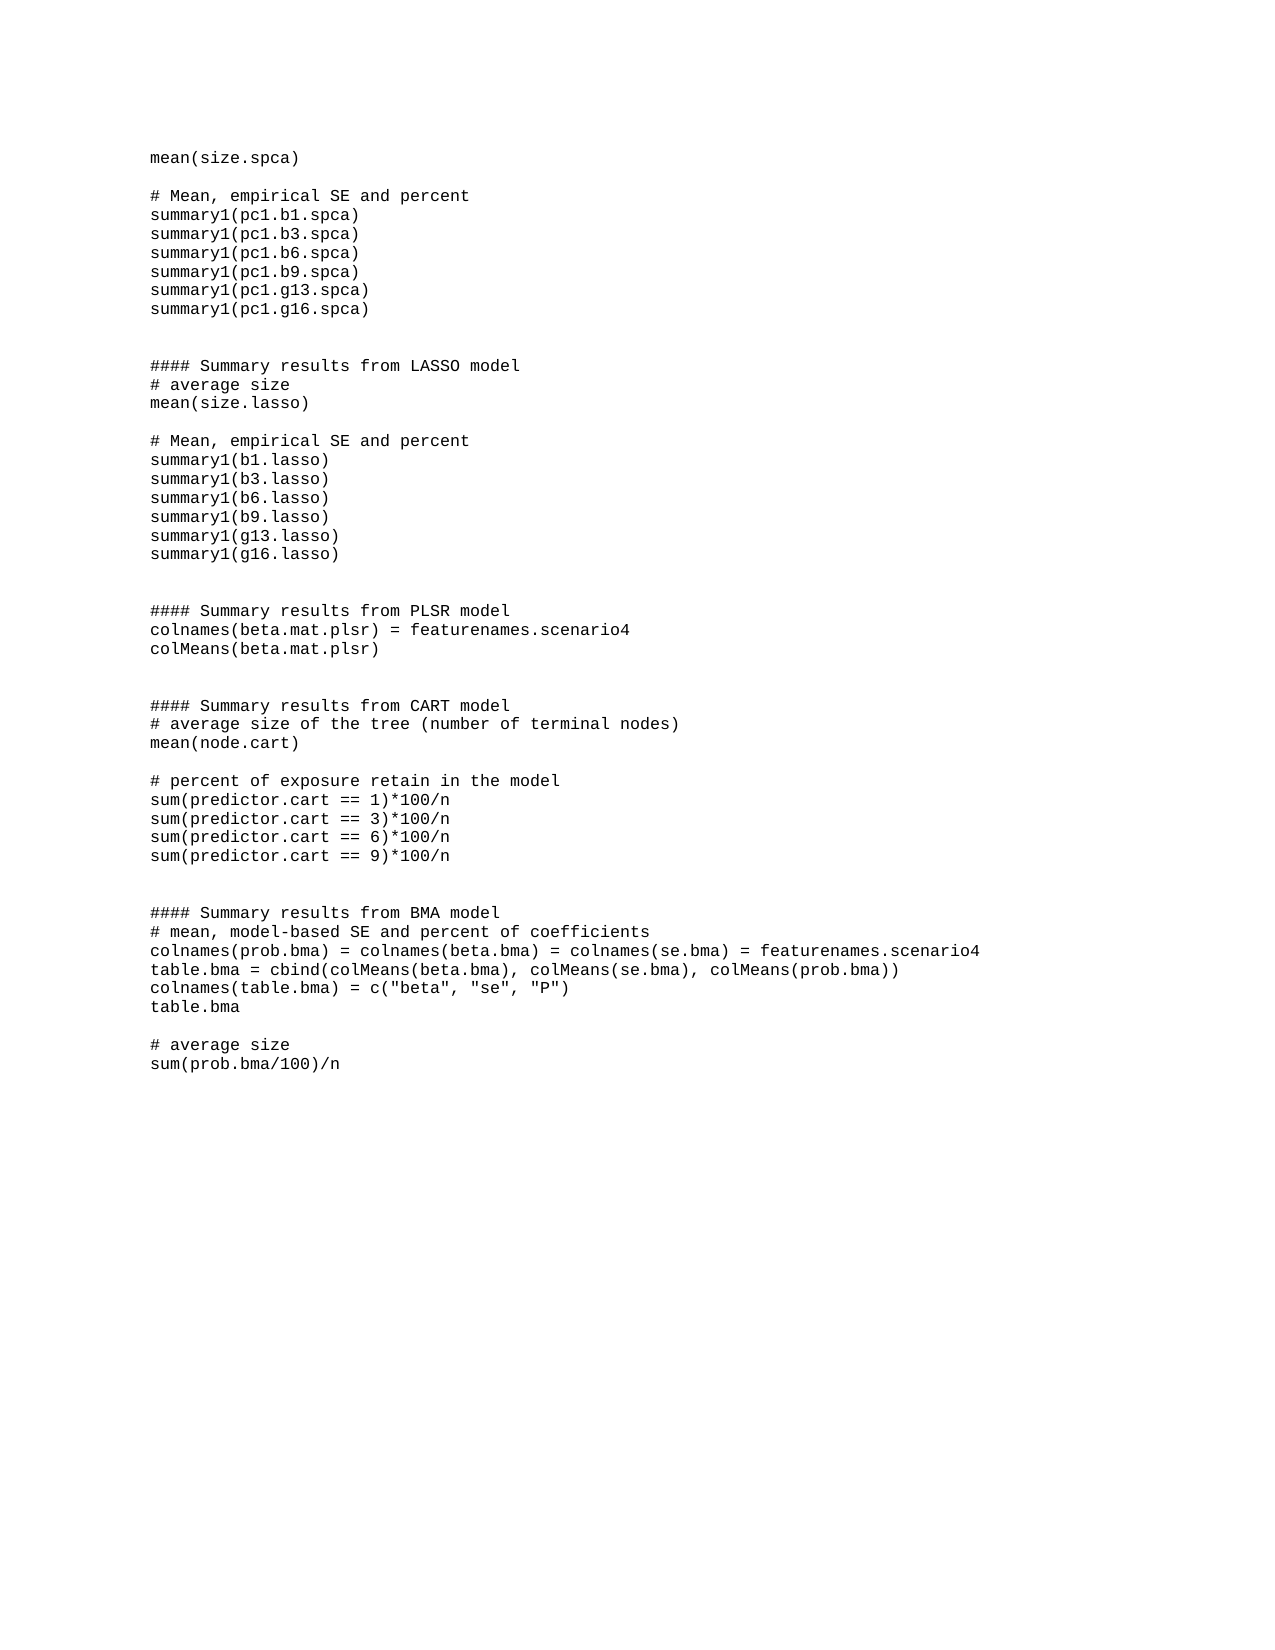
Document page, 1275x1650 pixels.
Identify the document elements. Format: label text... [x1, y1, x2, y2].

text # Mean, empirical SE and percent [150, 433, 1125, 452]
text colnames(beta.mat.plsr) = featurenames.scenario4 [150, 622, 1125, 641]
text summary1(pc1.g16.spca) [150, 301, 1125, 320]
text summary1(pc1.b6.spca) [150, 244, 1125, 263]
text summary1(g16.lasso) [150, 546, 1125, 565]
text summary1(pc1.g13.spca) [150, 282, 1125, 301]
text #### Summary results from PLSR model [150, 603, 1125, 622]
text mean(size.spca) [150, 150, 1125, 169]
text summary1(b9.lasso) [150, 508, 1125, 527]
text sum(predictor.cart == 6)*100/n [150, 829, 1125, 848]
text # average size of the tree (number of terminal nodes) [150, 716, 1125, 735]
text colnames(table.bma) = c("beta", "se", "P") [150, 980, 1125, 999]
text #### Summary results from BMA model [150, 904, 1125, 923]
text summary1(g13.lasso) [150, 527, 1125, 546]
text colnames(prob.bma) = colnames(beta.bma) = colnames(se.bma) = featurenames.scenario4 [150, 942, 1125, 961]
text mean(size.lasso) [150, 395, 1125, 414]
text summary1(b3.lasso) [150, 471, 1125, 489]
text # percent of exposure retain in the model [150, 772, 1125, 791]
text summary1(pc1.b9.spca) [150, 263, 1125, 282]
text colMeans(beta.mat.plsr) [150, 641, 1125, 659]
text sum(predictor.cart == 3)*100/n [150, 810, 1125, 829]
text sum(predictor.cart == 1)*100/n [150, 791, 1125, 810]
text # average size [150, 376, 1125, 395]
text # Mean, empirical SE and percent [150, 188, 1125, 207]
text table.bma [150, 999, 1125, 1018]
text summary1(b6.lasso) [150, 489, 1125, 508]
text summary1(pc1.b1.spca) [150, 207, 1125, 225]
text sum(prob.bma/100)/n [150, 1055, 1125, 1074]
text summary1(pc1.b3.spca) [150, 225, 1125, 244]
text # mean, model-based SE and percent of coefficients [150, 923, 1125, 942]
text #### Summary results from CART model [150, 697, 1125, 716]
text summary1(b1.lasso) [150, 452, 1125, 471]
text table.bma = cbind(colMeans(beta.bma), colMeans(se.bma), colMeans(prob.bma)) [150, 961, 1125, 980]
text sum(predictor.cart == 9)*100/n [150, 848, 1125, 867]
text # average size [150, 1036, 1125, 1055]
text mean(node.cart) [150, 735, 1125, 754]
text #### Summary results from LASSO model [150, 357, 1125, 376]
